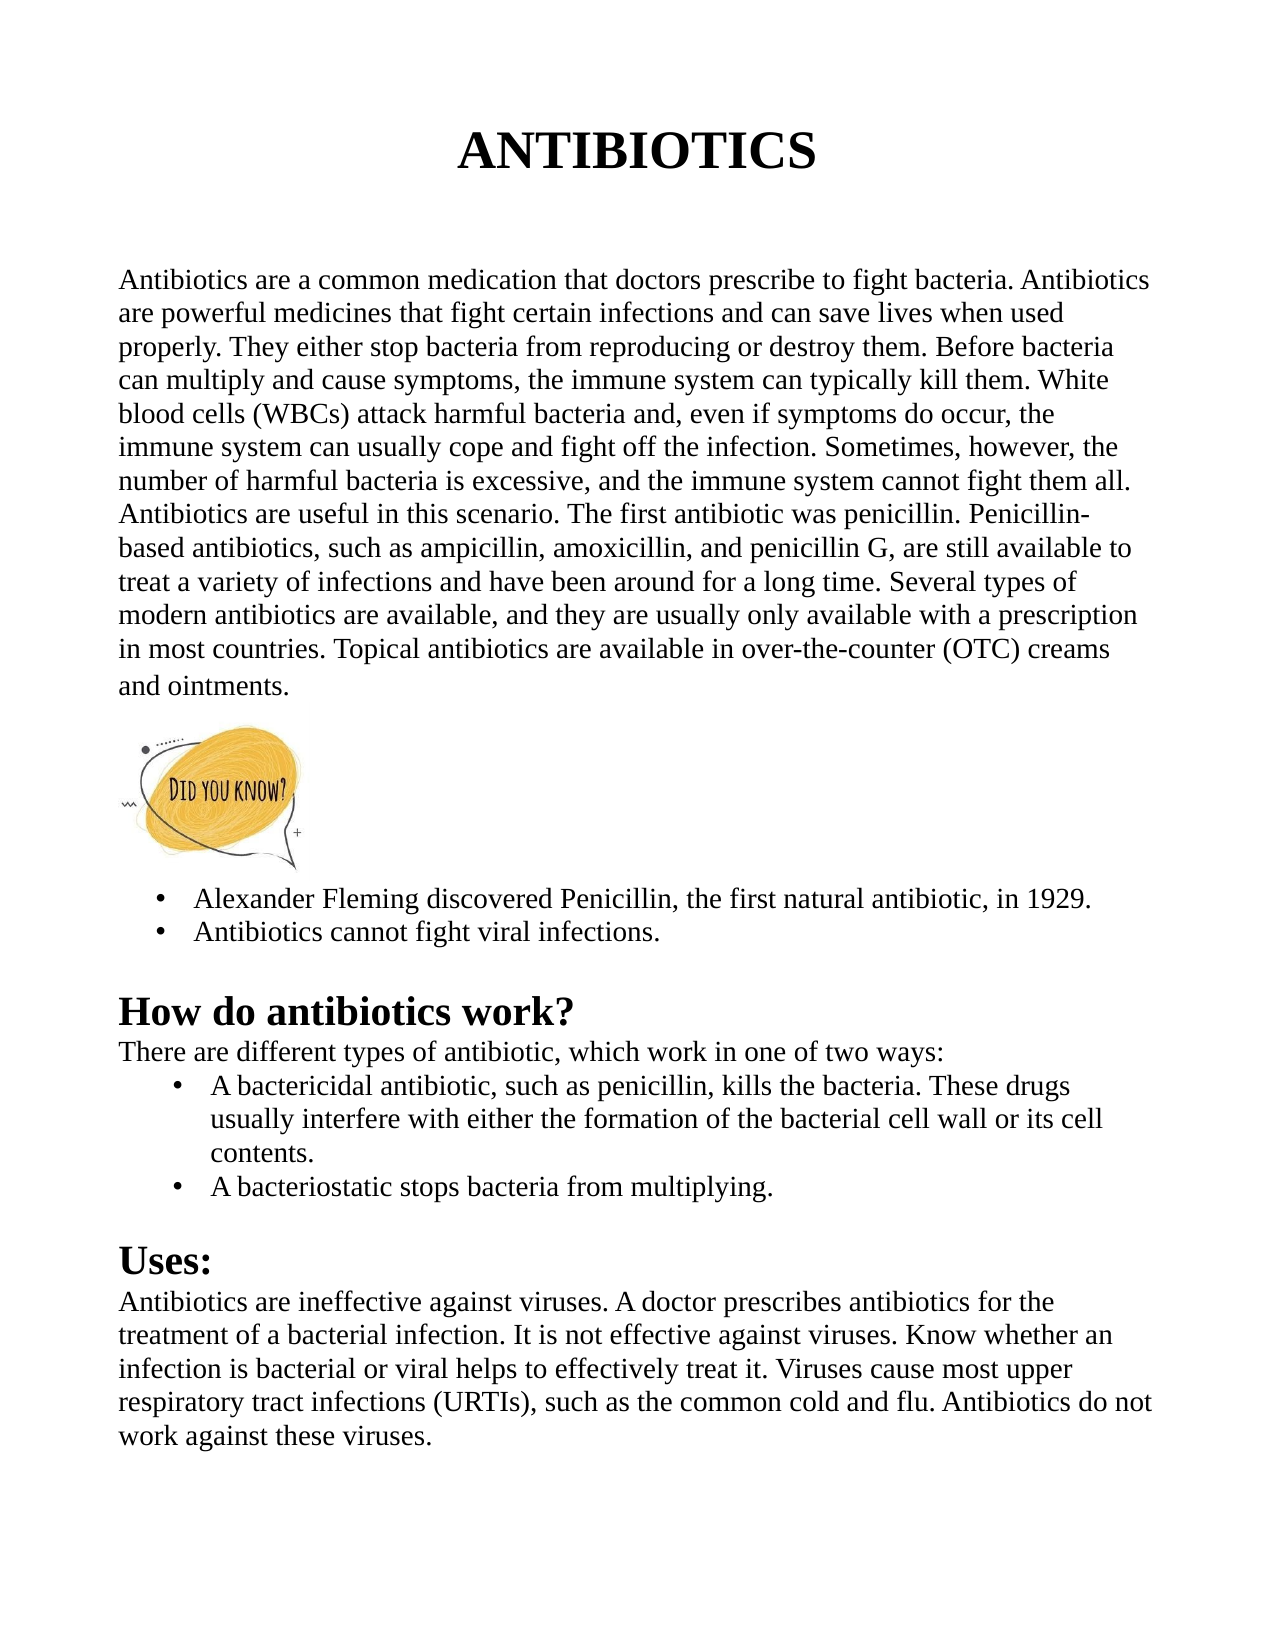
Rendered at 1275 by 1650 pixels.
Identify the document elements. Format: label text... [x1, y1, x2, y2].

text There are different types of antibiotic, which work in one of two ways: [118, 1034, 1157, 1068]
text How do antibiotics work? [118, 986, 1157, 1034]
text Antibiotics are ineffective against viruses. A doctor prescribes antibiotics for the treatment of a bacterial infection. It is not effective against viruses. Know whether an infection is bacterial or viral helps to effectively treat it. Viruses cause most upper respiratory tract infections (URTIs), such as the common cold and flu. Antibiotics do not work against these viruses. [118, 1284, 1157, 1451]
list A bactericidal antibiotic, such as penicillin, kills the bacteria. These drugs usually interfere with either the formation of the bacterial cell wall or its cell contents. [173, 1068, 1157, 1169]
text ANTIBIOTICS [118, 118, 1157, 180]
list A bacteriostatic stops bacteria from multiplying. [173, 1169, 1157, 1202]
list Antibiotics cannot fight viral infections. [156, 914, 1157, 948]
list Alexander Fleming discovered Penicillin, the first natural antibiotic, in 1929. [156, 881, 1157, 914]
text Uses: [118, 1236, 1157, 1284]
text Antibiotics are a common medication that doctors prescribe to fight bacteria. Antibiotics are powerful medicines that fight certain infections and can save lives when used properly. They either stop bacteria from reproducing or destroy them. Before bacteria can multiply and cause symptoms, the immune system can typically kill them. White blood cells (WBCs) attack harmful bacteria and, even if symptoms do occur, the immune system can usually cope and fight off the infection. Sometimes, however, the number of harmful bacteria is excessive, and the immune system cannot fight them all. Antibiotics are useful in this scenario. The first antibiotic was penicillin. Penicillin-based antibiotics, such as ampicillin, amoxicillin, and penicillin G, are still available to treat a variety of infections and have been around for a long time. Several types of modern antibiotics are available, and they are usually only available with a prescription in most countries. Topical antibiotics are available in over-the-counter (OTC) creams and ointments. [118, 262, 1157, 703]
picture [118, 702, 311, 881]
